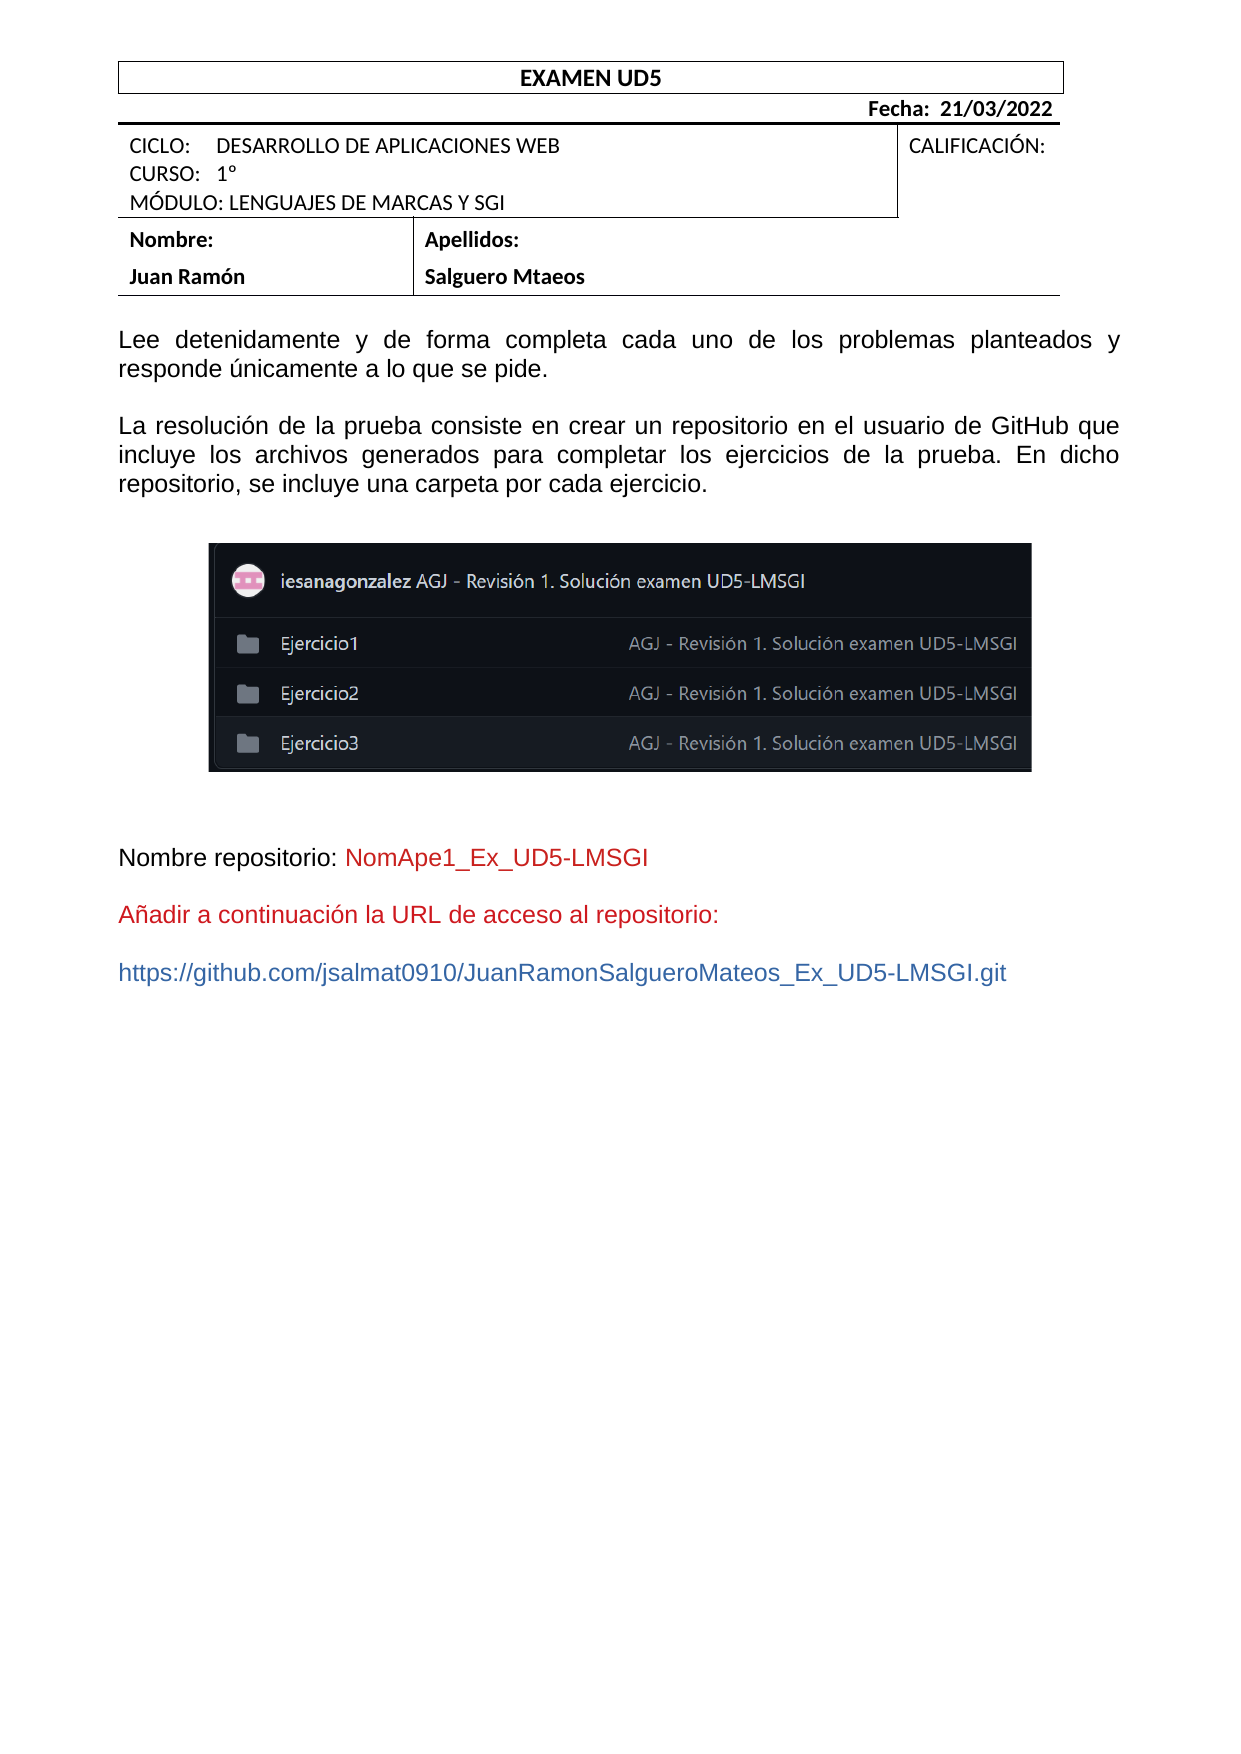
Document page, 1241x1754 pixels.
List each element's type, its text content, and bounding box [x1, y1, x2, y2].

table_cell Juan Ramón [118, 254, 413, 295]
table_header CALIFICACIÓN: [898, 125, 1060, 295]
table_cell Apellidos: [414, 218, 898, 253]
text Lee detenidamente y de forma completa cada uno de los problemas planteados y responde únicamente a lo que se pide. [118, 325, 1122, 383]
text Añadir a continuación la URL de acceso al repositorio: [118, 900, 1122, 929]
picture [208, 543, 1032, 772]
text La resolución de la prueba consiste en crear un repositorio en el usuario de GitHub que incluye los archivos generados para completar los ejercicios de la prueba. En dicho repositorio, se incluye una carpeta por cada ejercicio. [118, 411, 1122, 498]
text Nombre repositorio: NomApe1_Ex_UD5-LMSGI [118, 843, 1122, 871]
table_cell Salguero Mtaeos [414, 254, 898, 295]
table_header EXAMEN UD5 [119, 62, 1063, 93]
table_header CICLO: DESARROLLO DE APLICACIONES WEB CURSO: 1º MÓDULO: LENGUAJES DE MARCAS Y SGI [118, 125, 897, 216]
text https://github.com/jsalmat0910/JuanRamonSalgueroMateos_Ex_UD5-LMSGI.git [118, 958, 1122, 986]
text Fecha: 21/03/2022 [118, 94, 1122, 122]
table_cell Nombre: [118, 218, 413, 253]
